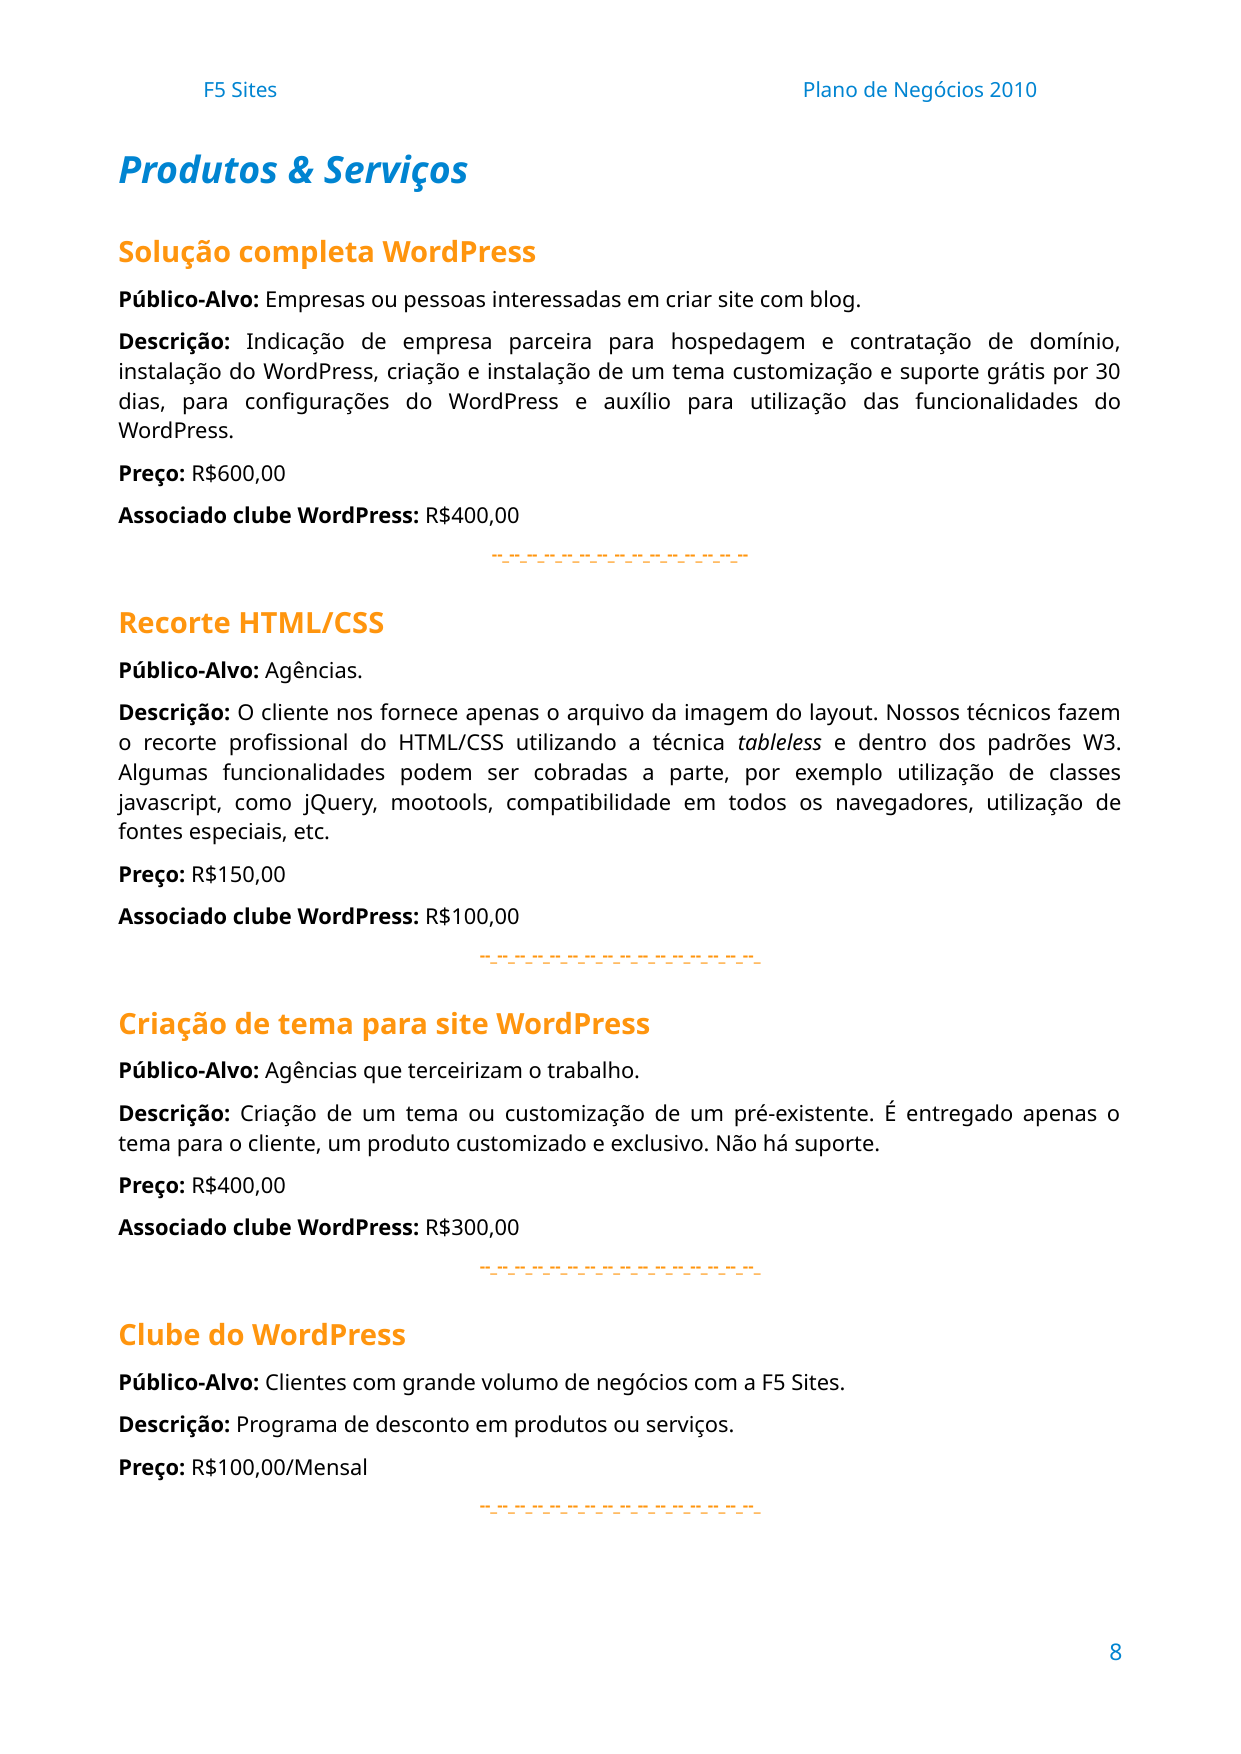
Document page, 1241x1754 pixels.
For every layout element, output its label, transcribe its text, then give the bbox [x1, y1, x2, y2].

text Descrição: Criação de um tema ou customização de um pré-existente. É entregado apenas o tema para o cliente, um produto customizado e exclusivo. Não há suporte. [118, 1098, 1122, 1157]
text Preço: R$400,00 [118, 1170, 1122, 1200]
text Público-Alvo: Clientes com grande volumo de negócios com a F5 Sites. [118, 1367, 1122, 1397]
text Descrição: Programa de desconto em produtos ou serviços. [118, 1409, 1122, 1439]
text Preço: R$600,00 [118, 458, 1122, 488]
subtitle Solução completa WordPress [118, 232, 1122, 271]
text Descrição: O cliente nos fornece apenas o arquivo da imagem do layout. Nossos técnicos fazem o recorte profissional do HTML/CSS utilizando a técnica tableless e dentro dos padrões W3. Algumas funcionalidades podem ser cobradas a parte, por exemplo utilização de classes javascript, como jQuery, mootools, compatibilidade em todos os navegadores, utilização de fontes especiais, etc. [118, 697, 1122, 846]
text Público-Alvo: Empresas ou pessoas interessadas em criar site com blog. [118, 284, 1122, 314]
subtitle Produtos & Serviços [118, 143, 1122, 194]
text --_--_--_--_--_--_--_--_--_--_--_--_--_--_--_--_ [118, 943, 1122, 966]
text --_--_--_--_--_--_--_--_--_--_--_--_--_--_--_--_ [118, 1254, 1122, 1277]
subtitle Recorte HTML/CSS [118, 603, 1122, 642]
text Associado clube WordPress: R$300,00 [118, 1212, 1122, 1242]
text Preço: R$150,00 [118, 858, 1122, 888]
text Preço: R$100,00/Mensal [118, 1451, 1122, 1481]
text Público-Alvo: Agências que terceirizam o trabalho. [118, 1056, 1122, 1085]
text Público-Alvo: Agências. [118, 655, 1122, 684]
text Descrição: Indicação de empresa parceira para hospedagem e contratação de domínio, instalação do WordPress, criação e instalação de um tema customização e suporte grátis por 30 dias, para configurações do WordPress e auxílio para utilização das funcionalidades do WordPress. [118, 326, 1122, 445]
subtitle Criação de tema para site WordPress [118, 1003, 1122, 1043]
text --_--_--_--_--_--_--_--_--_--_--_--_--_--_-- [118, 542, 1122, 565]
text --_--_--_--_--_--_--_--_--_--_--_--_--_--_--_--_ [118, 1494, 1122, 1516]
subtitle Clube do WordPress [118, 1315, 1122, 1354]
text Associado clube WordPress: R$100,00 [118, 901, 1122, 931]
text Associado clube WordPress: R$400,00 [118, 500, 1122, 530]
